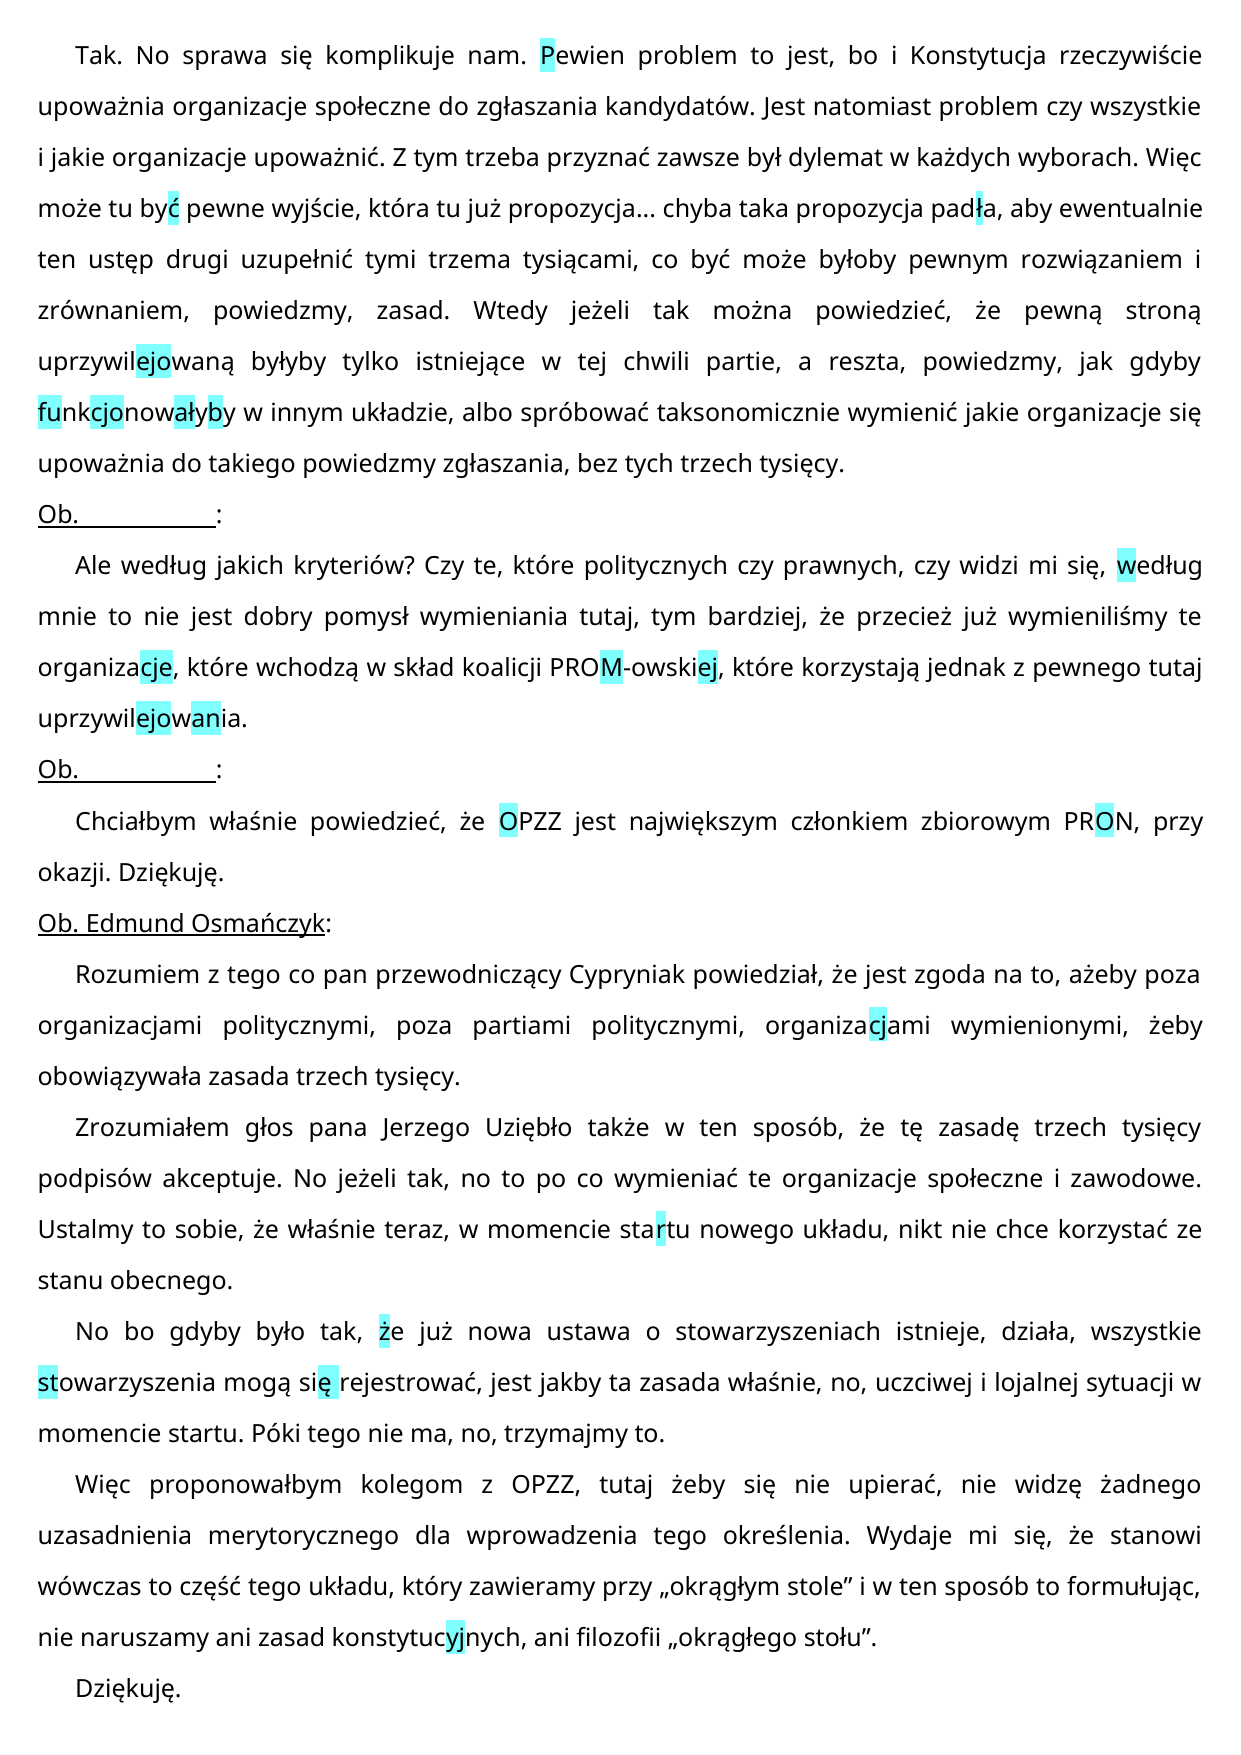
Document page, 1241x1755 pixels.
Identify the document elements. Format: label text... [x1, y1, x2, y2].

text Chciałbym właśnie powiedzieć, że OPZZ jest największym członkiem zbiorowym PRON, przy okazji. Dziękuję. [37, 803, 1203, 888]
text Dziękuję. [37, 1671, 1203, 1705]
text Zrozumiałem głos pana Jerzego Uziębło także w ten sposób, że tę zasadę trzech tysięcy podpisów akceptuje. No jeżeli tak, no to po co wymieniać te organizacje społeczne i zawodowe. Ustalmy to sobie, że właśnie teraz, w momencie startu nowego układu, nikt nie chce korzystać ze stanu obecnego. [37, 1109, 1203, 1297]
text No bo gdyby było tak, że już nowa ustawa o stowarzyszeniach istnieje, działa, wszystkie stowarzyszenia mogą się rejestrować, jest jakby ta zasada właśnie, no, uczciwej i lojalnej sytuacji w momencie startu. Póki tego nie ma, no, trzymajmy to. [37, 1313, 1203, 1450]
text Tak. No sprawa się komplikuje nam. Pewien problem to jest, bo i Konstytucja rzeczywiście upoważnia organizacje społeczne do zgłaszania kandydatów. Jest natomiast problem czy wszystkie i jakie organizacje upoważnić. Z tym trzeba przyznać zawsze był dylemat w każdych wyborach. Więc może tu być pewne wyjście, która tu już propozycja... chyba taka propozycja padła, aby ewentualnie ten ustęp drugi uzupełnić tymi trzema tysiącami, co być może byłoby pewnym rozwiązaniem i zrównaniem, powiedzmy, zasad. Wtedy jeżeli tak można powiedzieć, że pewną stroną uprzywilejowaną byłyby tylko istniejące w tej chwili partie, a reszta, powiedzmy, jak gdyby funkcjonowałyby w innym układzie, albo spróbować taksonomicznie wymienić jakie organizacje się upoważnia do takiego powiedzmy zgłaszania, bez tych trzech tysięcy. [37, 37, 1203, 480]
text Ob. : [37, 752, 1203, 786]
text Ale według jakich kryteriów? Czy te, które politycznych czy prawnych, czy widzi mi się, według mnie to nie jest dobry pomysł wymieniania tutaj, tym bardziej, że przecież już wymieniliśmy te organizacje, które wchodzą w skład koalicji PROM-owskiej, które korzystają jednak z pewnego tutaj uprzywilejowania. [37, 548, 1203, 735]
text Rozumiem z tego co pan przewodniczący Cypryniak powiedział, że jest zgoda na to, ażeby poza organizacjami politycznymi, poza partiami politycznymi, organizacjami wymienionymi, żeby obowiązywała zasada trzech tysięcy. [37, 956, 1203, 1092]
text Więc proponowałbym kolegom z OPZZ, tutaj żeby się nie upierać, nie widzę żadnego uzasadnienia merytorycznego dla wprowadzenia tego określenia. Wydaje mi się, że stanowi wówczas to część tego układu, który zawieramy przy „okrągłym stole” i w ten sposób to formułując, nie naruszamy ani zasad konstytucyjnych, ani filozofii „okrągłego stołu”. [37, 1467, 1203, 1654]
text Ob. Edmund Osmańczyk: [37, 905, 1203, 939]
text Ob. : [37, 497, 1203, 531]
